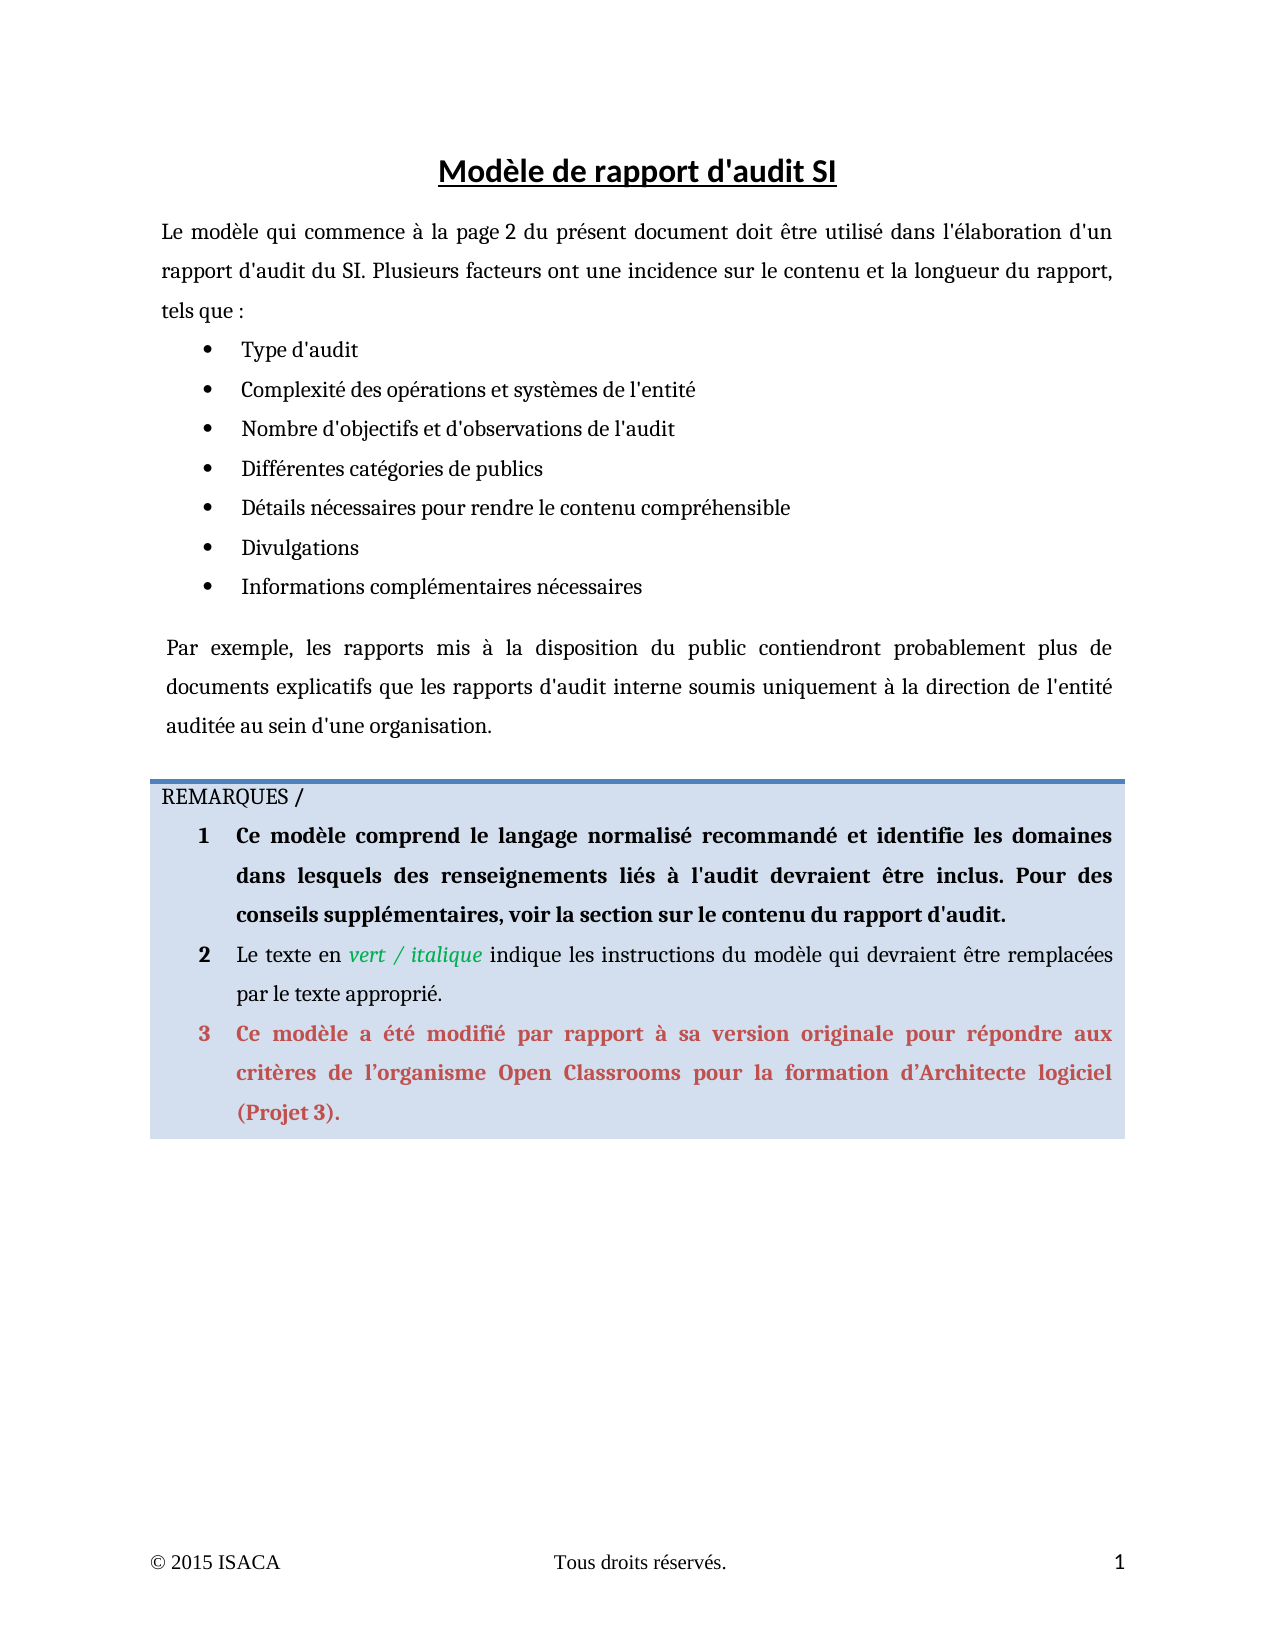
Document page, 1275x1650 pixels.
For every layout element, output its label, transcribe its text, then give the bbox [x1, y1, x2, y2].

table_header Le modèle qui commence à la page 2 du présent document doit être utilisé dans l'élaboration d'un rapport d'audit du SI. Plusieurs facteurs ont une incidence sur le contenu et la longueur du rapport, tels que : Type d'audit Complexité des opérations et systèmes de l'entité Nombre d'objectifs et d'observations de l'audit Différentes catégories de publics Détails nécessaires pour rendre le contenu compréhensible Divulgations Informations complémentaires nécessaires Par exemple, les rapports mis à la disposition du public contiendront probablement plus de documents explicatifs que les rapports d'audit interne soumis uniquement à la direction de l'entité auditée au sein d'une organisation. [150, 219, 1125, 779]
table_cell REMARQUES / Ce modèle comprend le langage normalisé recommandé et identifie les domaines dans lesquels des renseignements liés à l'audit devraient être inclus. Pour des conseils supplémentaires, voir la section sur le contenu du rapport d'audit. Le texte en vert / italique indique les instructions du modèle qui devraient être remplacées par le texte approprié. Ce modèle a été modifié par rapport à sa version originale pour répondre aux critères de l’organisme Open Classrooms pour la formation d’Architecte logiciel (Projet 3). [150, 784, 1125, 1139]
text Modèle de rapport d'audit SI [150, 150, 1125, 191]
